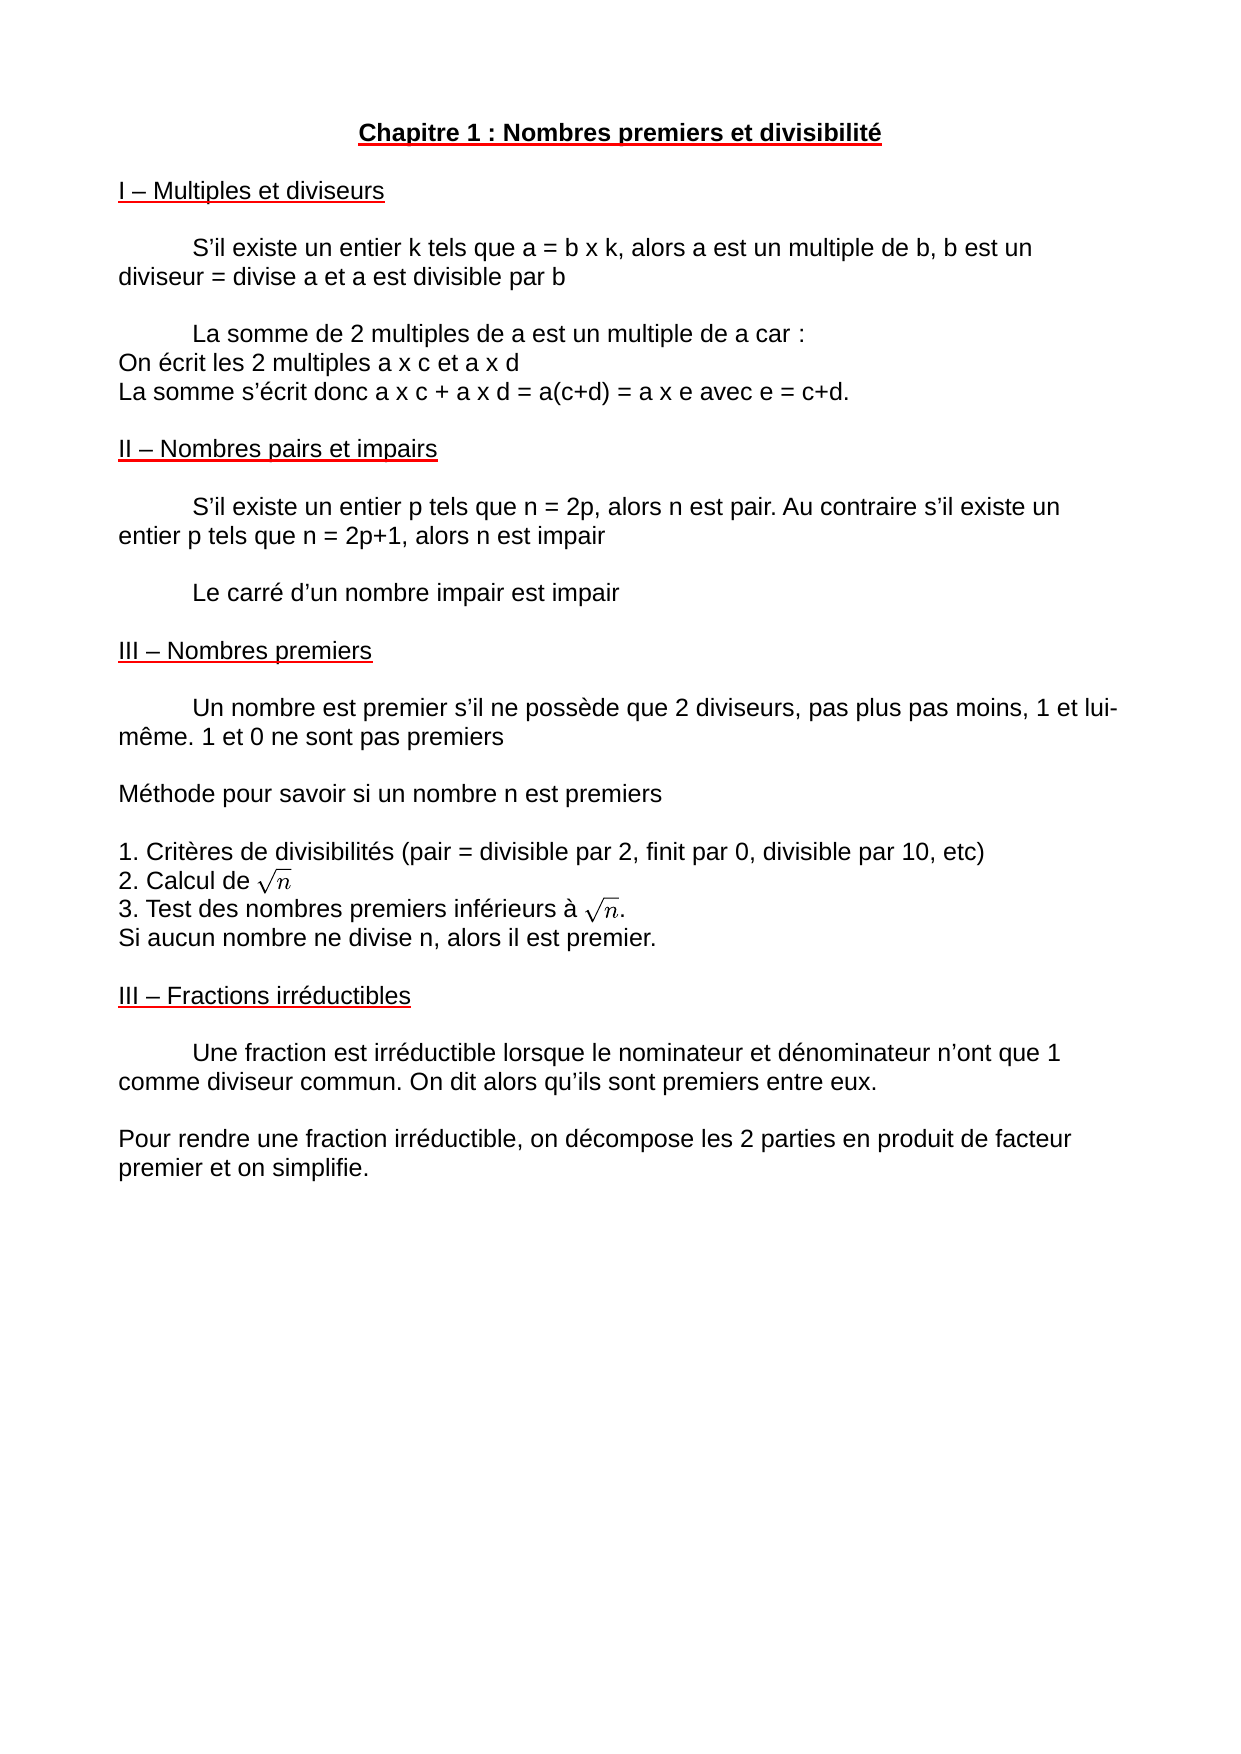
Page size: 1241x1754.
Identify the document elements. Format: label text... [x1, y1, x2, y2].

text S’il existe un entier k tels que a = b x k, alors a est un multiple de b, b est un diviseur = divise a et a est divisible par b [118, 233, 1122, 291]
text I – Multiples et diviseurs [118, 176, 1122, 204]
text 2. Calcul de [118, 866, 1122, 894]
text III – Nombres premiers [118, 636, 1122, 664]
text Une fraction est irréductible lorsque le nominateur et dénominateur n’ont que 1 comme diviseur commun. On dit alors qu’ils sont premiers entre eux. [118, 1038, 1122, 1096]
text Chapitre 1 : Nombres premiers et divisibilité [118, 118, 1122, 147]
text La somme de 2 multiples de a est un multiple de a car : [118, 319, 1122, 348]
text 1. Critères de divisibilités (pair = divisible par 2, finit par 0, divisible par 10, etc) [118, 837, 1122, 866]
text III – Fractions irréductibles [118, 981, 1122, 1009]
text Un nombre est premier s’il ne possède que 2 diviseurs, pas plus pas moins, 1 et lui-même. 1 et 0 ne sont pas premiers [118, 693, 1122, 751]
text Pour rendre une fraction irréductible, on décompose les 2 parties en produit de facteur premier et on simplifie. [118, 1124, 1122, 1182]
text Méthode pour savoir si un nombre n est premiers [118, 779, 1122, 808]
text 3. Test des nombres premiers inférieurs à . [118, 894, 1122, 923]
text La somme s’écrit donc a x c + a x d = a(c+d) = a x e avec e = c+d. [118, 377, 1122, 406]
text Le carré d’un nombre impair est impair [118, 578, 1122, 607]
text II – Nombres pairs et impairs [118, 434, 1122, 463]
text S’il existe un entier p tels que n = 2p, alors n est pair. Au contraire s’il existe un entier p tels que n = 2p+1, alors n est impair [118, 492, 1122, 549]
text On écrit les 2 multiples a x c et a x d [118, 348, 1122, 377]
text Si aucun nombre ne divise n, alors il est premier. [118, 923, 1122, 952]
